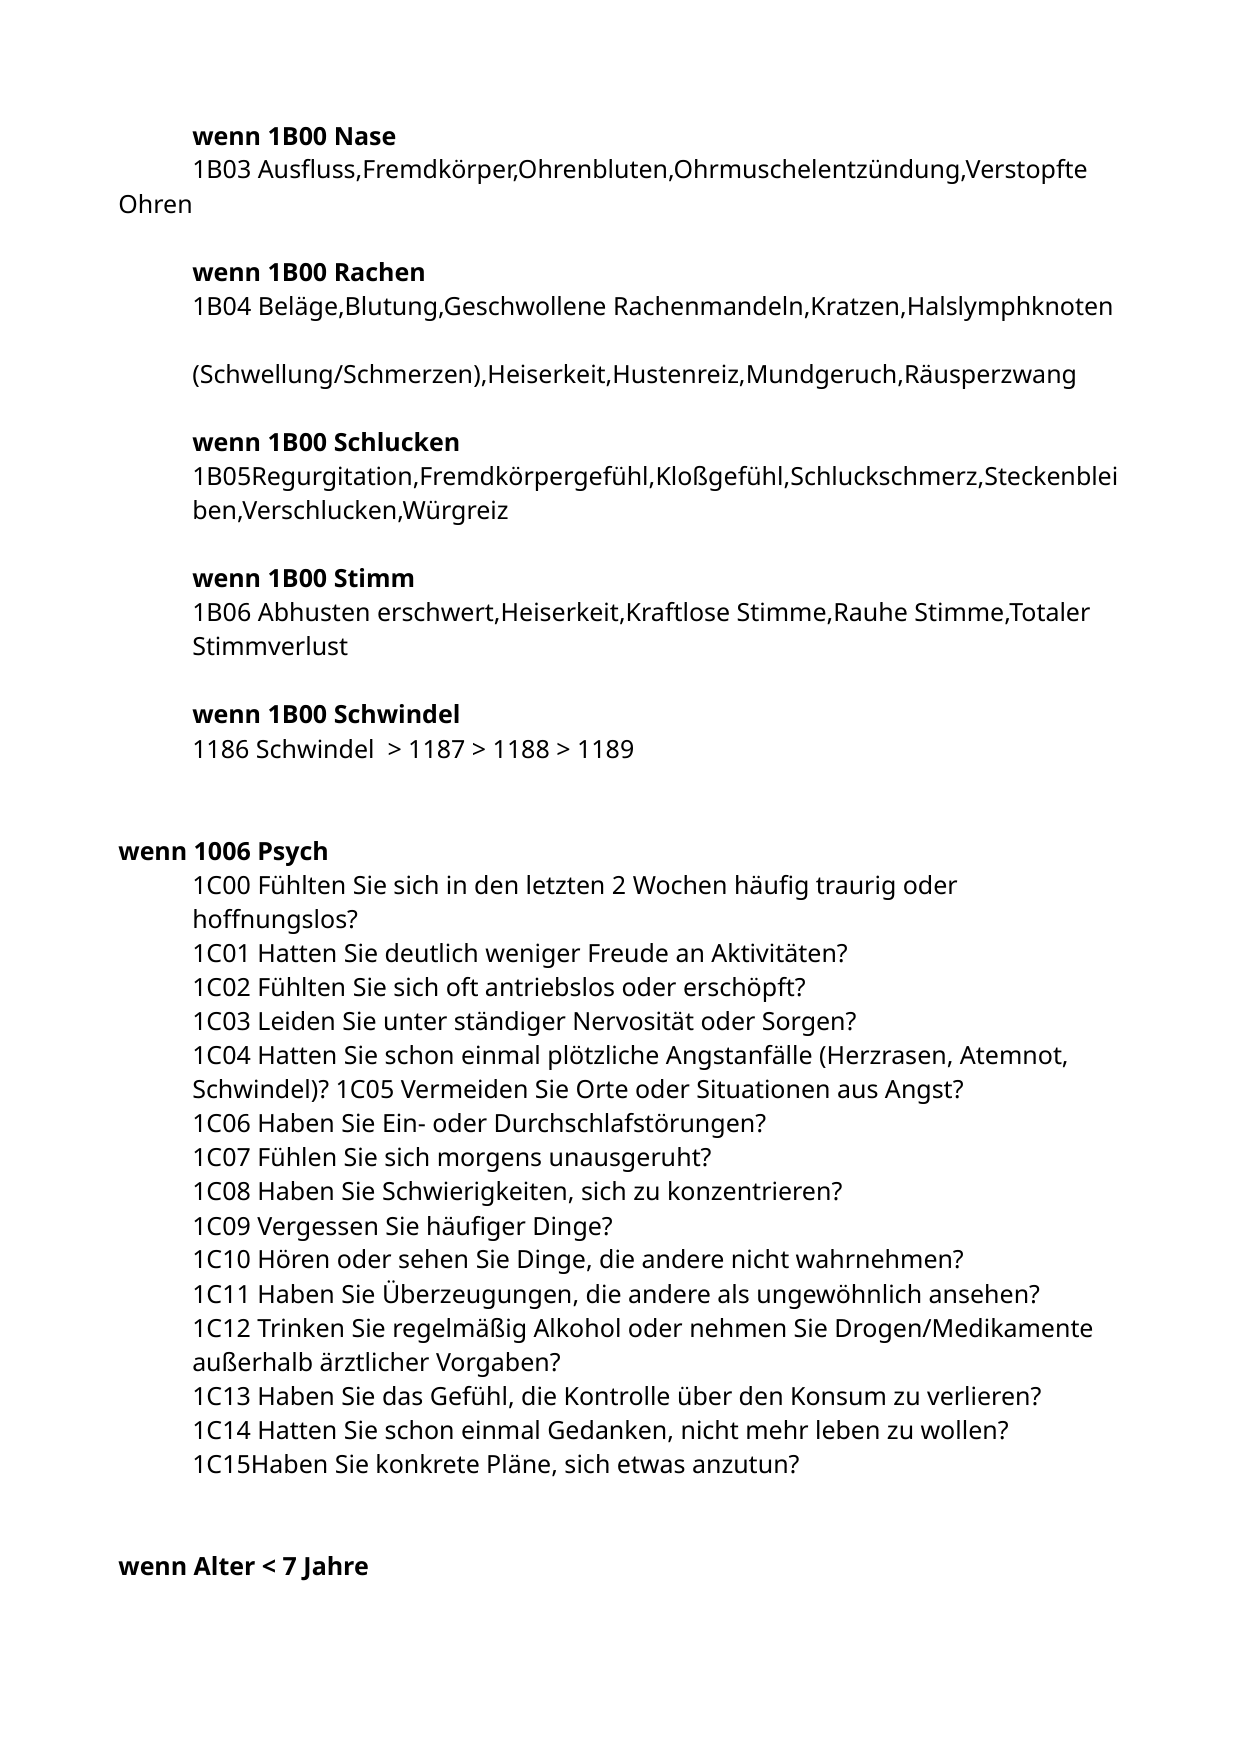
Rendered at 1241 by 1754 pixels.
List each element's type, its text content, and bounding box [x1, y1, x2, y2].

text 1C15Haben Sie konkrete Pläne, sich etwas anzutun? [192, 1447, 1122, 1481]
text 1B03 Ausfluss,Fremdkörper,Ohrenbluten,Ohrmuschelentzündung,Verstopfte Ohren [118, 152, 1122, 220]
text 1B04 Beläge,Blutung,Geschwollene Rachenmandeln,Kratzen,Halslymphknoten (Schwellung/Schmerzen),Heiserkeit,Hustenreiz,Mundgeruch,Räusperzwang [118, 288, 1122, 391]
text 1C10 Hören oder sehen Sie Dinge, die andere nicht wahrnehmen? [192, 1242, 1122, 1276]
text 1C02 Fühlten Sie sich oft antriebslos oder erschöpft? [192, 970, 1122, 1004]
text 1C09 Vergessen Sie häufiger Dinge? [192, 1208, 1122, 1242]
text 1C14 Hatten Sie schon einmal Gedanken, nicht mehr leben zu wollen? [192, 1412, 1122, 1447]
text 1C11 Haben Sie Überzeugungen, die andere als ungewöhnlich ansehen? [192, 1276, 1122, 1310]
text wenn 1B00 Rachen [118, 254, 1122, 288]
text wenn 1B00 Schwindel [118, 697, 1122, 731]
text 1C08 Haben Sie Schwierigkeiten, sich zu konzentrieren? [192, 1174, 1122, 1208]
text wenn 1B00 Schlucken [118, 425, 1122, 459]
text 1C13 Haben Sie das Gefühl, die Kontrolle über den Konsum zu verlieren? [192, 1378, 1122, 1412]
text 1B05Regurgitation,Fremdkörpergefühl,Kloßgefühl,Schluckschmerz,Steckenbleiben,Verschlucken,Würgreiz [192, 459, 1122, 527]
text 1C06 Haben Sie Ein- oder Durchschlafstörungen? [192, 1106, 1122, 1140]
text wenn Alter < 7 Jahre [118, 1549, 1122, 1583]
text wenn 1B00 Nase [118, 118, 1122, 152]
text 1C03 Leiden Sie unter ständiger Nervosität oder Sorgen? [192, 1004, 1122, 1038]
text wenn 1B00 Stimm 1B06 Abhusten erschwert,Heiserkeit,Kraftlose Stimme,Rauhe Stimme,Totaler Stimmverlust [118, 561, 1122, 663]
text 1C07 Fühlen Sie sich morgens unausgeruht? [192, 1140, 1122, 1174]
text 1C01 Hatten Sie deutlich weniger Freude an Aktivitäten? [192, 936, 1122, 970]
text 1C00 Fühlten Sie sich in den letzten 2 Wochen häufig traurig oder hoffnungslos? [192, 867, 1122, 936]
text 1186 Schwindel > 1187 > 1188 > 1189 [118, 731, 1122, 765]
text 1C12 Trinken Sie regelmäßig Alkohol oder nehmen Sie Drogen/Medikamente außerhalb ärztlicher Vorgaben? [192, 1310, 1122, 1378]
text 1C04 Hatten Sie schon einmal plötzliche Angstanfälle (Herzrasen, Atemnot, Schwindel)? 1C05 Vermeiden Sie Orte oder Situationen aus Angst? [192, 1038, 1122, 1106]
text wenn 1006 Psych [118, 833, 1122, 867]
